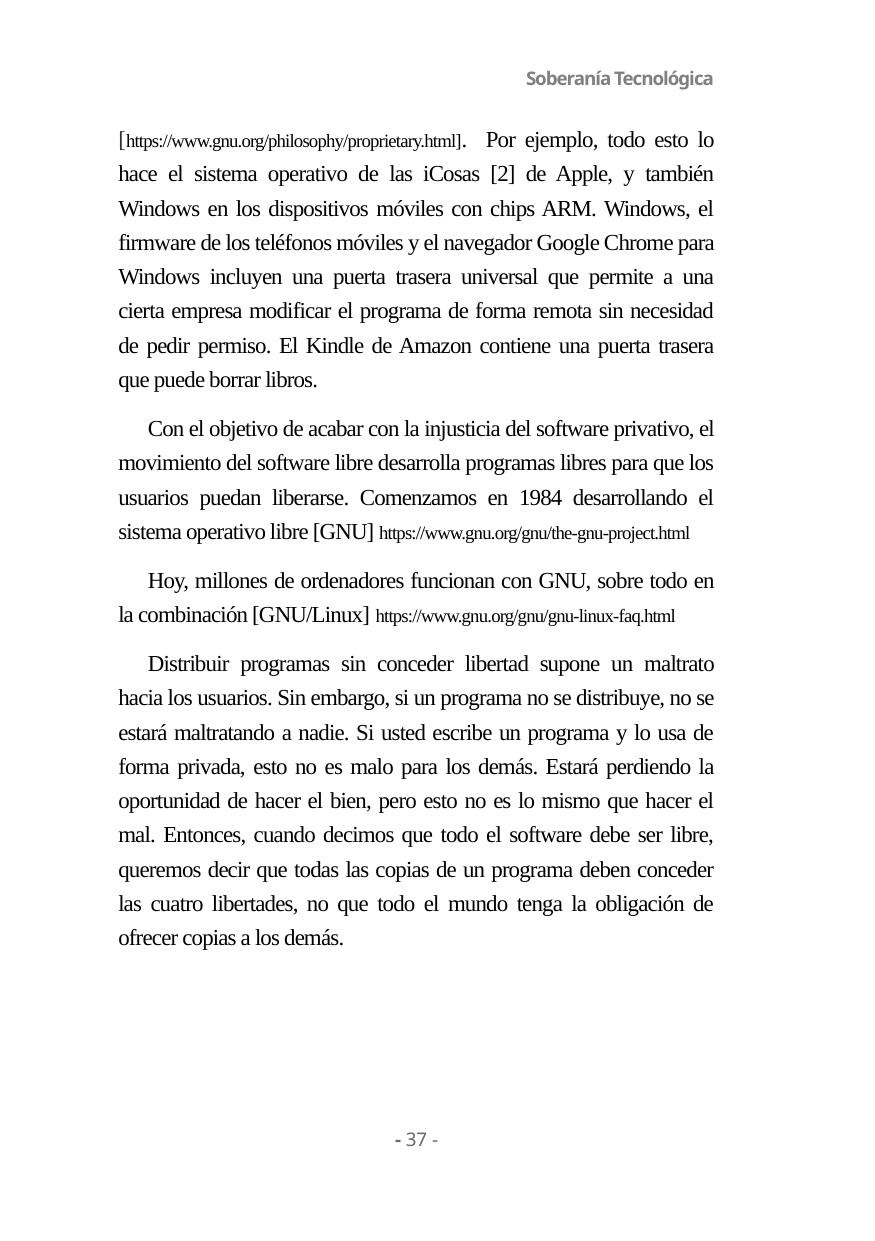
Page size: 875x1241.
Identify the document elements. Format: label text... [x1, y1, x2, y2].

text Hoy, millones de ordenadores funcionan con GNU, sobre todo en la combinación [GNU/Linux] https://www.gnu.org/gnu/gnu-linux-faq.html [118, 561, 714, 629]
text Distribuir programas sin conceder libertad supone un maltrato hacia los usuarios. Sin embargo, si un programa no se distribuye, no se estará maltratando a nadie. Si usted escribe un programa y lo usa de forma privada, esto no es malo para los demás. Estará perdiendo la oportunidad de hacer el bien, pero esto no es lo mismo que hacer el mal. Entonces, cuando decimos que todo el software debe ser libre, queremos decir que todas las copias de un programa deben conceder las cuatro libertades, no que todo el mundo tenga la obligación de ofrecer copias a los demás. [118, 644, 714, 953]
text [https://www.gnu.org/philosophy/proprietary.html]. Por ejemplo, todo esto lo hace el sistema operativo de las iCosas [2] de Apple, y también Windows en los dispositivos móviles con chips ARM. Windows, el firmware de los teléfonos móviles y el navegador Google Chrome para Windows incluyen una puerta trasera universal que permite a una cierta empresa modificar el programa de forma remota sin necesidad de pedir permiso. El Kindle de Amazon contiene una puerta trasera que puede borrar libros. [118, 120, 714, 394]
text Con el objetivo de acabar con la injusticia del software privativo, el movimiento del software libre desarrolla programas libres para que los usuarios puedan liberarse. Comenzamos en 1984 desarrollando el sistema operativo libre [GNU] https://www.gnu.org/gnu/the-gnu-project.html [118, 409, 714, 546]
